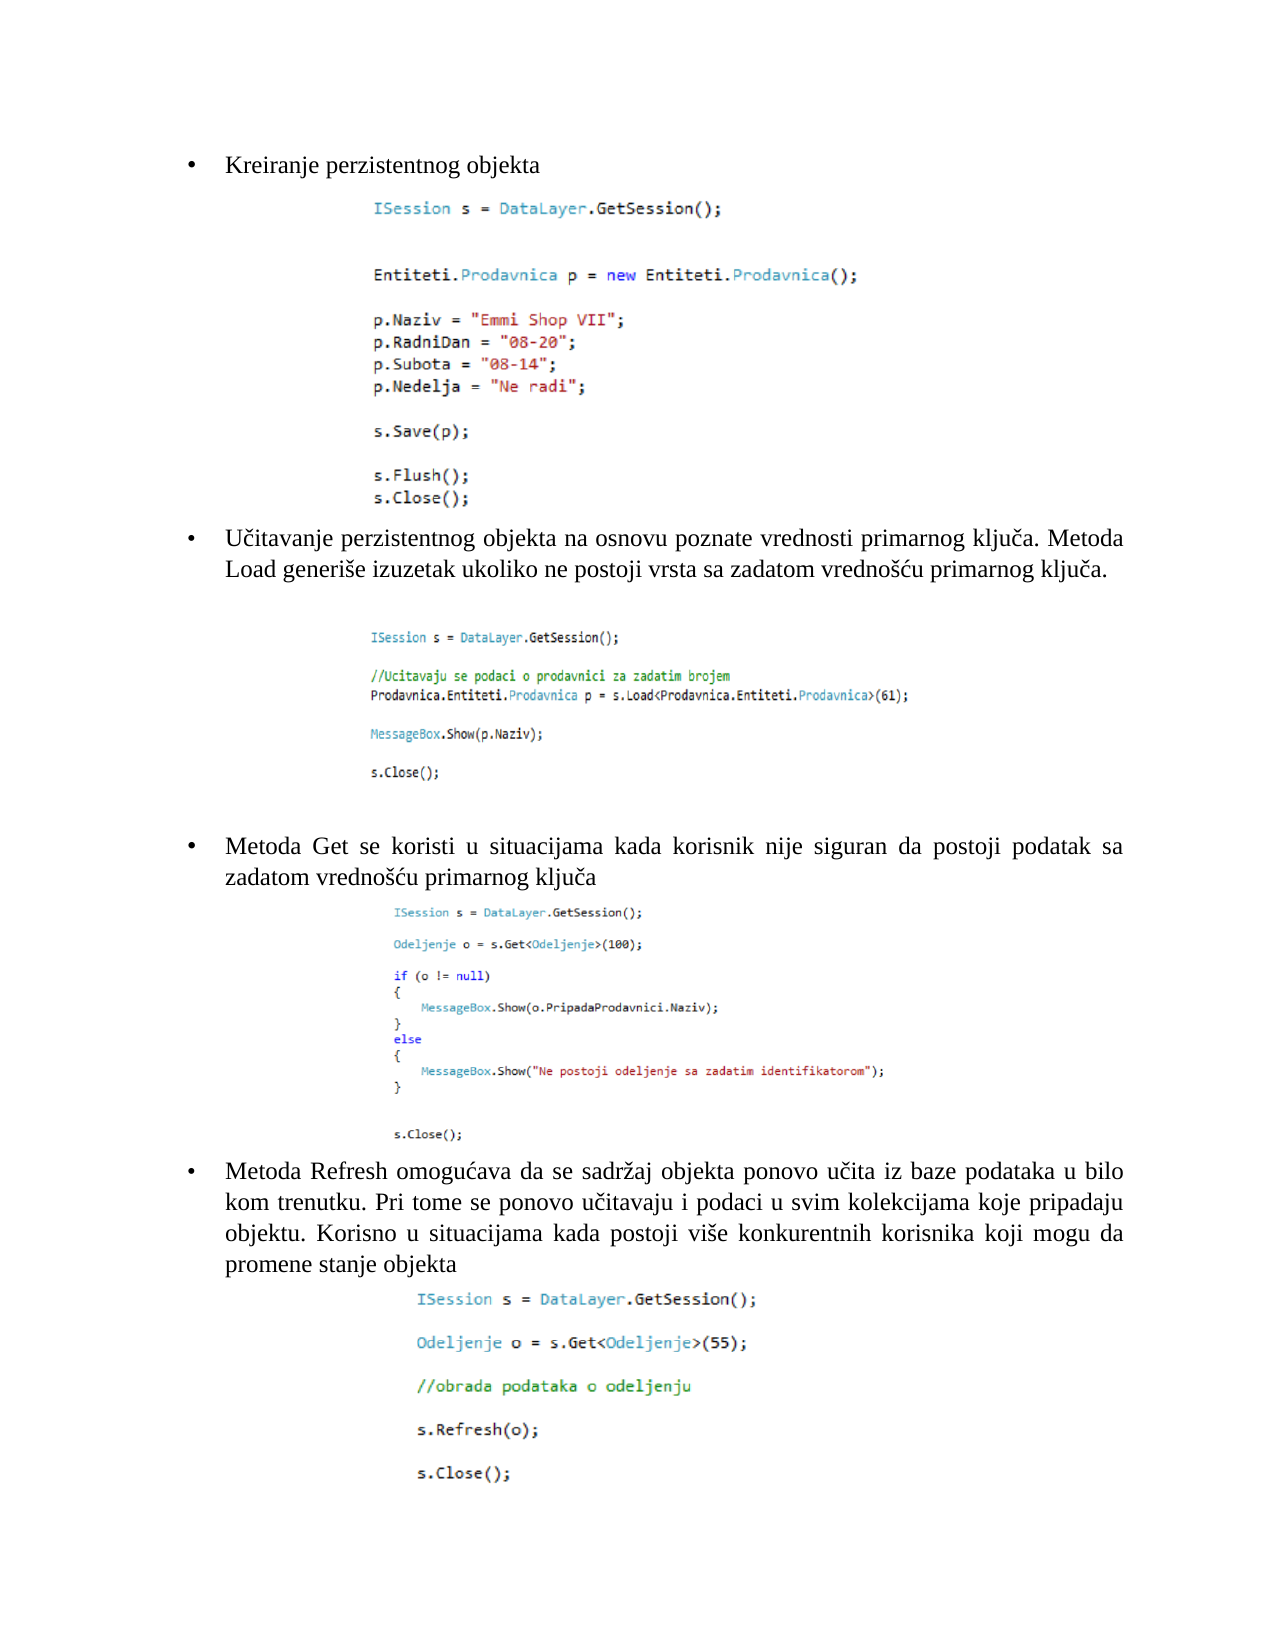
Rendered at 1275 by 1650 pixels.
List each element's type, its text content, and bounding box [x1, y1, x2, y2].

list Metoda Get se koristi u situacijama kada korisnik nije siguran da postoji podatak sa zadatom vrednošću primarnog ključa [187, 831, 1125, 891]
list Metoda Refresh omogućava da se sadržaj objekta ponovo učita iz baze podataka u bilo kom trenutku. Pri tome se ponovo učitavaju i podaci u svim kolekcijama koje pripadaju objektu. Korisno u situacijama kada postoji više konkurentnih korisnika koji mogu da promene stanje objekta [187, 893, 1125, 1278]
picture [366, 189, 861, 519]
list Učitavanje perzistentnog objekta na osnovu poznate vrednosti primarnog ključa. Metoda Load generiše izuzetak ukoliko ne postoji vrsta sa zadatom vrednošću primarnog ključa. [187, 181, 1125, 583]
list Kreiranje perzistentnog objekta [187, 150, 1125, 179]
picture [361, 606, 914, 797]
picture [387, 893, 888, 1152]
picture [407, 1287, 763, 1494]
